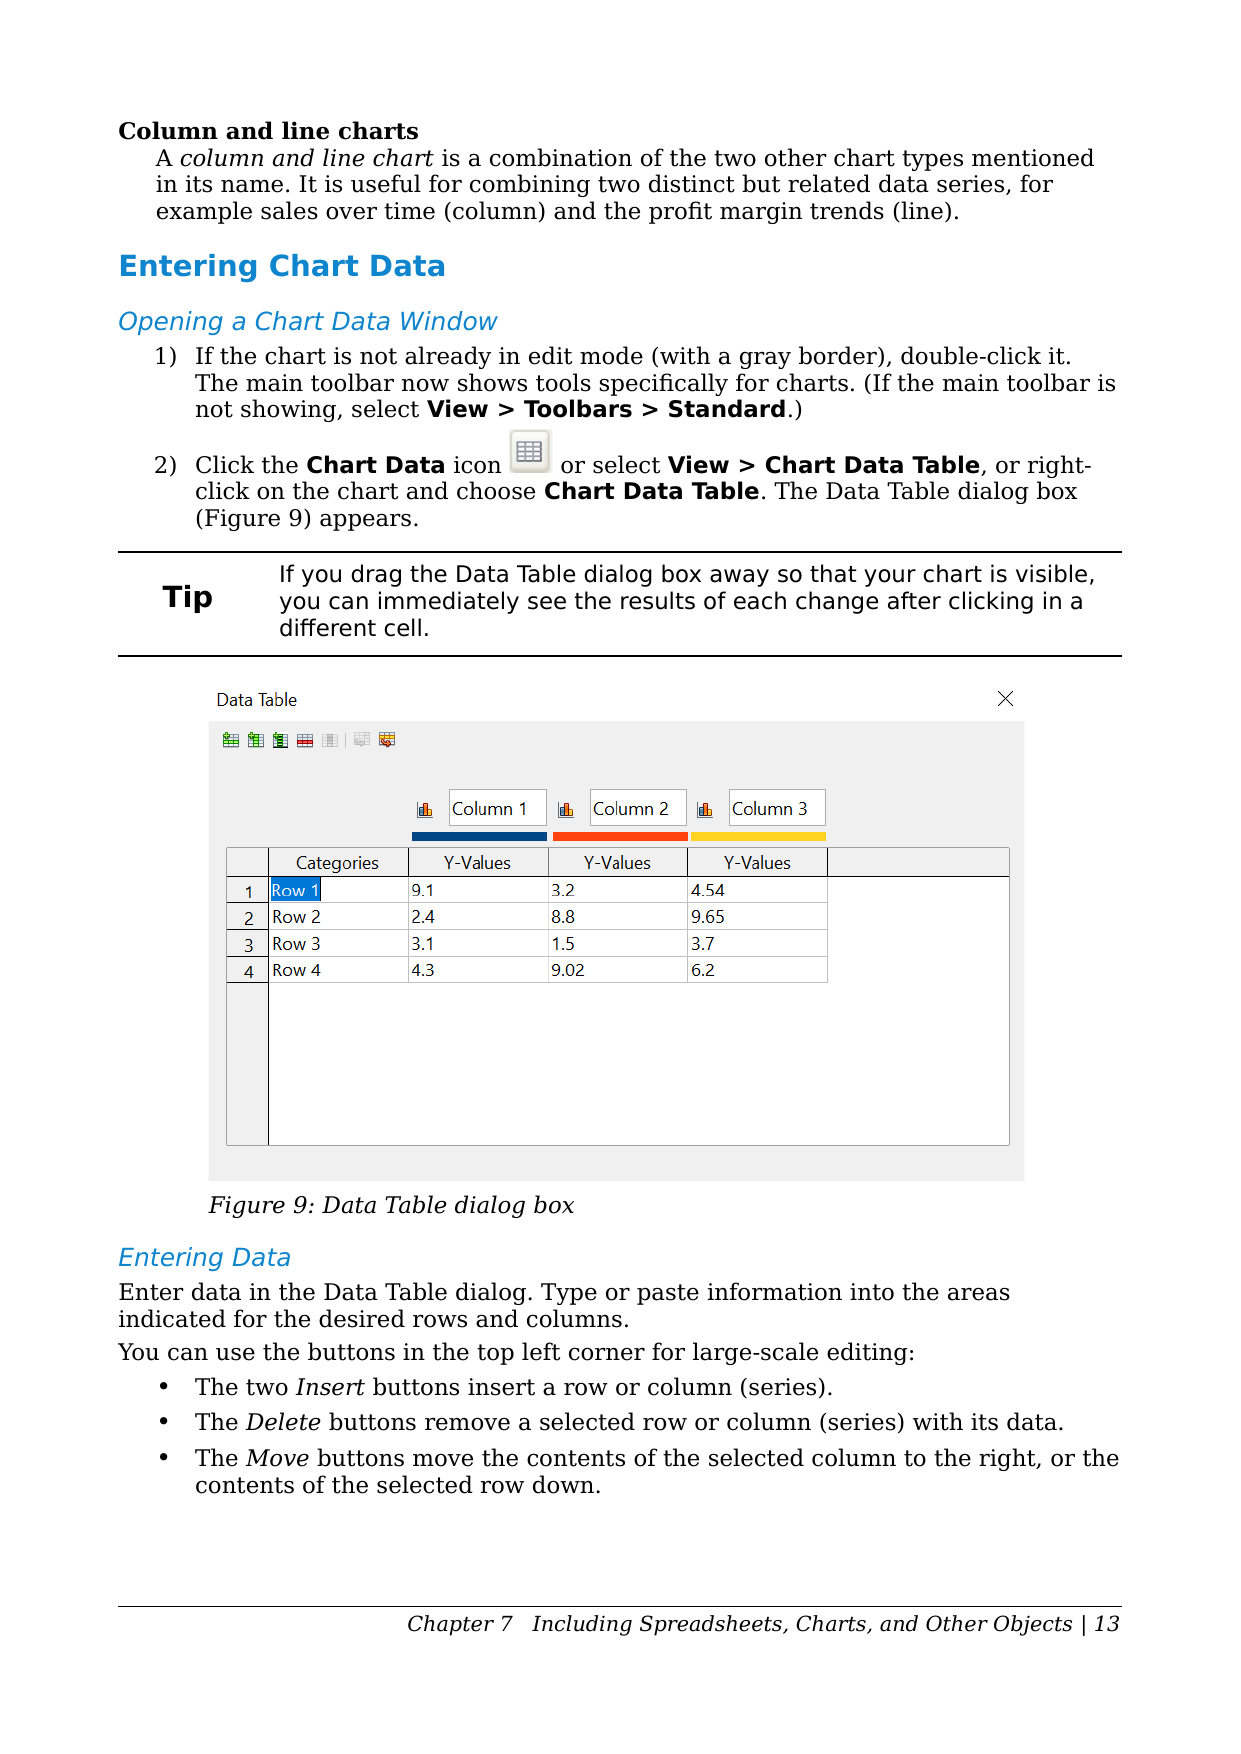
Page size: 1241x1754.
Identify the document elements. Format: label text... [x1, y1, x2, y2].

text Figure 9: Data Table dialog box [208, 1192, 1032, 1219]
list The two Insert buttons insert a row or column (series). [156, 1372, 1122, 1401]
list The Delete buttons remove a selected row or column (series) with its data. [156, 1407, 1122, 1437]
text A column and line chart is a combination of the two other chart types mentioned in its name. It is useful for combining two distinct but related data series, for example sales over time (column) and the profit margin trends (line). [156, 145, 1122, 225]
subtitle Entering Data [118, 1243, 1122, 1273]
picture [208, 681, 1025, 1181]
list If the chart is not already in edit mode (with a gray border), double-click it. The main toolbar now shows tools specifically for charts. (If the main toolbar is not showing, select View > Toolbars > Standard.) [177, 343, 1122, 423]
picture [509, 429, 553, 473]
table_header Tip [118, 553, 257, 654]
subtitle Entering Chart Data [118, 249, 1122, 283]
list Click the Chart Data icon or select View > Chart Data Table, or right-click on the chart and choose Chart Data Table. The Data Table dialog box (Figure 9) appears. [177, 429, 1122, 532]
subtitle Opening a Chart Data Window [118, 307, 1122, 337]
list Enter data in the Data Table dialog. Type or paste information into the areas indicated for the desired rows and columns. [118, 1279, 1122, 1332]
text Column and line charts [118, 118, 1122, 145]
list You can use the buttons in the top left corner for large-scale editing: [118, 1339, 1122, 1366]
table_header If you drag the Data Table dialog box away so that your chart is visible, you can immediately see the results of each change after clicking in a different cell. [258, 553, 1122, 654]
list The Move buttons move the contents of the selected column to the right, or the contents of the selected row down. [156, 1443, 1122, 1499]
